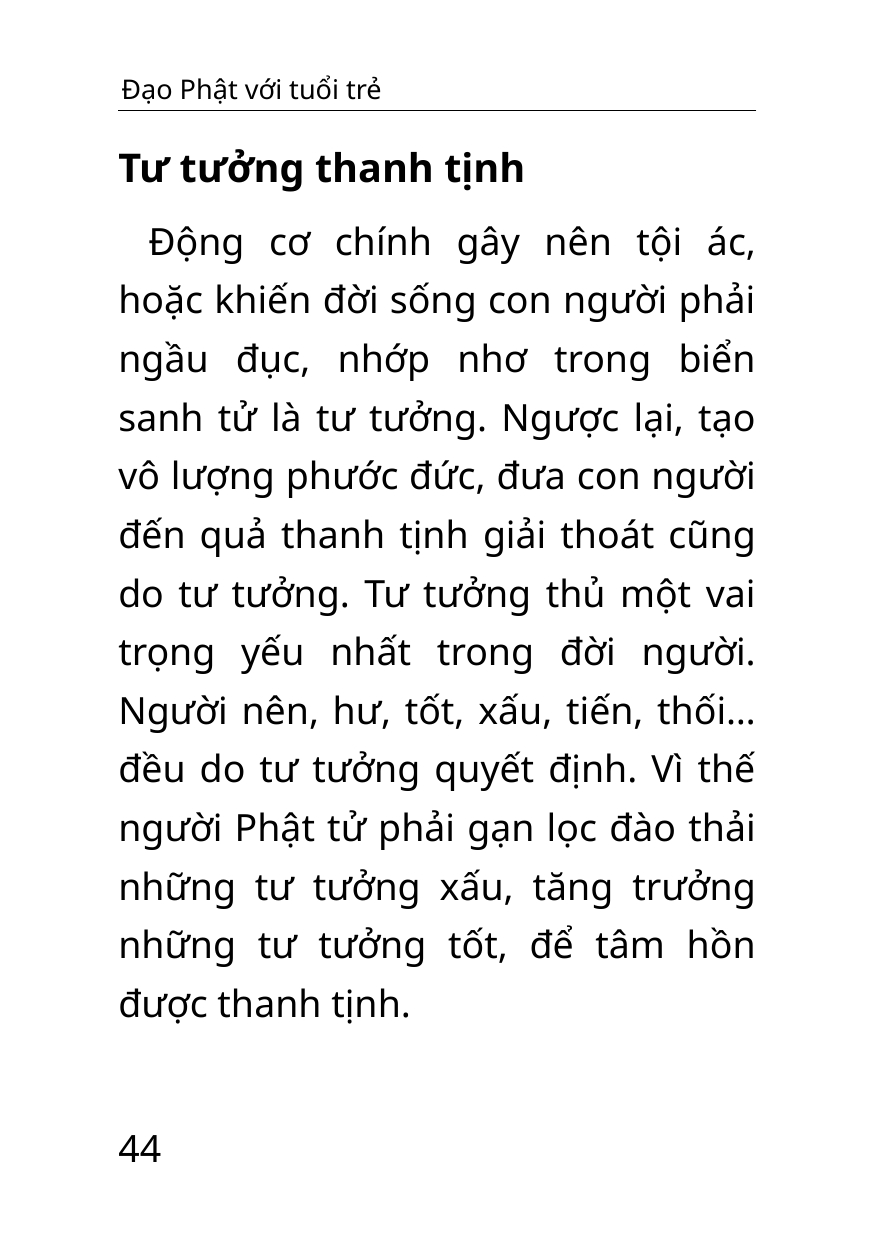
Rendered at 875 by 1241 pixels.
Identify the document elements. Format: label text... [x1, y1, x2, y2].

subtitle Tư tưởng thanh tịnh [118, 141, 756, 194]
text Ðộng cơ chính gây nên tội ác, hoặc khiến đời sống con người phải ngầu đục, nhớp nhơ trong biển sanh tử là tư tưởng. Ngược lại, tạo vô lượng phước đức, đưa con người đến quả thanh tịnh giải thoát cũng do tư tưởng. Tư tưởng thủ một vai trọng yếu nhất trong đời người. Người nên, hư, tốt, xấu, tiến, thối… đều do tư tưởng quyết định. Vì thế người Phật tử phải gạn lọc đào thải những tư tưởng xấu, tăng trưởng những tư tưởng tốt, để tâm hồn được thanh tịnh. [118, 215, 756, 1028]
